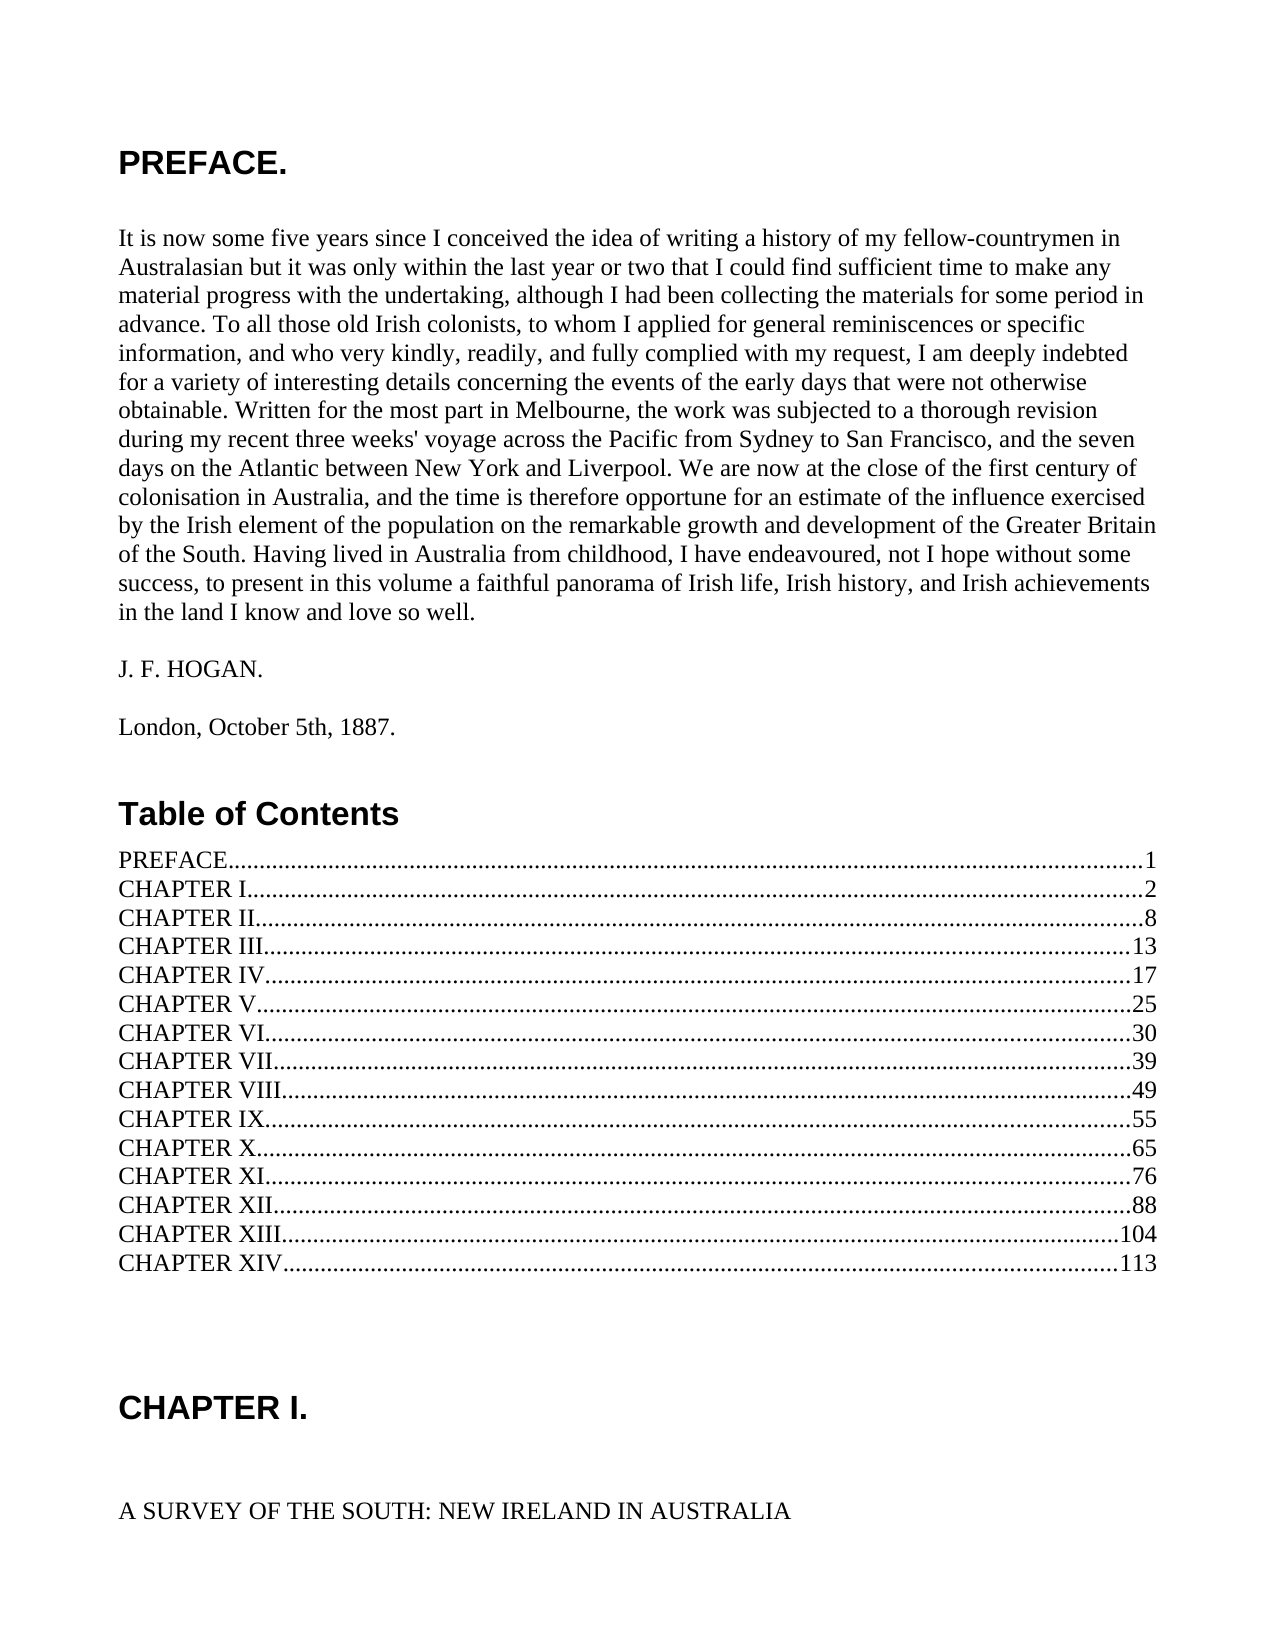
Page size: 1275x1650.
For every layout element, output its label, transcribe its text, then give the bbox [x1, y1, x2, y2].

text A SURVEY OF THE SOUTH: NEW IRELAND IN AUSTRALIA [118, 1496, 1157, 1525]
text CHAPTER II. 8 [118, 903, 1157, 931]
text J. F. HOGAN. [118, 654, 1157, 683]
text CHAPTER VII. 39 [118, 1046, 1157, 1075]
text London, October 5th, 1887. [118, 712, 1157, 741]
text CHAPTER I. 2 [118, 874, 1157, 903]
text CHAPTER XIV. 113 [118, 1248, 1157, 1276]
text It is now some five years since I conceived the idea of writing a history of my fellow-countrymen in Australasian but it was only within the last year or two that I could find sufficient time to make any material progress with the undertaking, although I had been collecting the materials for some period in advance. To all those old Irish colonists, to whom I applied for general reminiscences or specific information, and who very kindly, readily, and fully complied with my request, I am deeply indebted for a variety of interesting details concerning the events of the early days that were not otherwise obtainable. Written for the most part in Melbourne, the work was subjected to a thorough revision during my recent three weeks' voyage across the Pacific from Sydney to San Francisco, and the seven days on the Atlantic between New York and Liverpool. We are now at the close of the first century of colonisation in Australia, and the time is therefore opportune for an estimate of the influence exercised by the Irish element of the population on the remarkable growth and development of the Greater Britain of the South. Having lived in Australia from childhood, I have endeavoured, not I hope without some success, to present in this volume a faithful panorama of Irish life, Irish history, and Irish achievements in the land I know and love so well. [118, 223, 1157, 626]
subtitle PREFACE. [118, 143, 1157, 182]
subtitle CHAPTER I. [118, 1388, 1157, 1426]
text CHAPTER VIII. 49 [118, 1075, 1157, 1104]
text PREFACE. 1 [118, 845, 1157, 874]
text CHAPTER XIII. 104 [118, 1219, 1157, 1248]
text CHAPTER X. 65 [118, 1133, 1157, 1161]
text CHAPTER XII. 88 [118, 1190, 1157, 1219]
text CHAPTER V. 25 [118, 989, 1157, 1018]
text CHAPTER XI 76 [118, 1161, 1157, 1190]
text CHAPTER IX. 55 [118, 1104, 1157, 1133]
text CHAPTER IV. 17 [118, 960, 1157, 989]
text CHAPTER VI. 30 [118, 1018, 1157, 1046]
subtitle Table of Contents [118, 794, 1157, 833]
text CHAPTER III. 13 [118, 931, 1157, 960]
